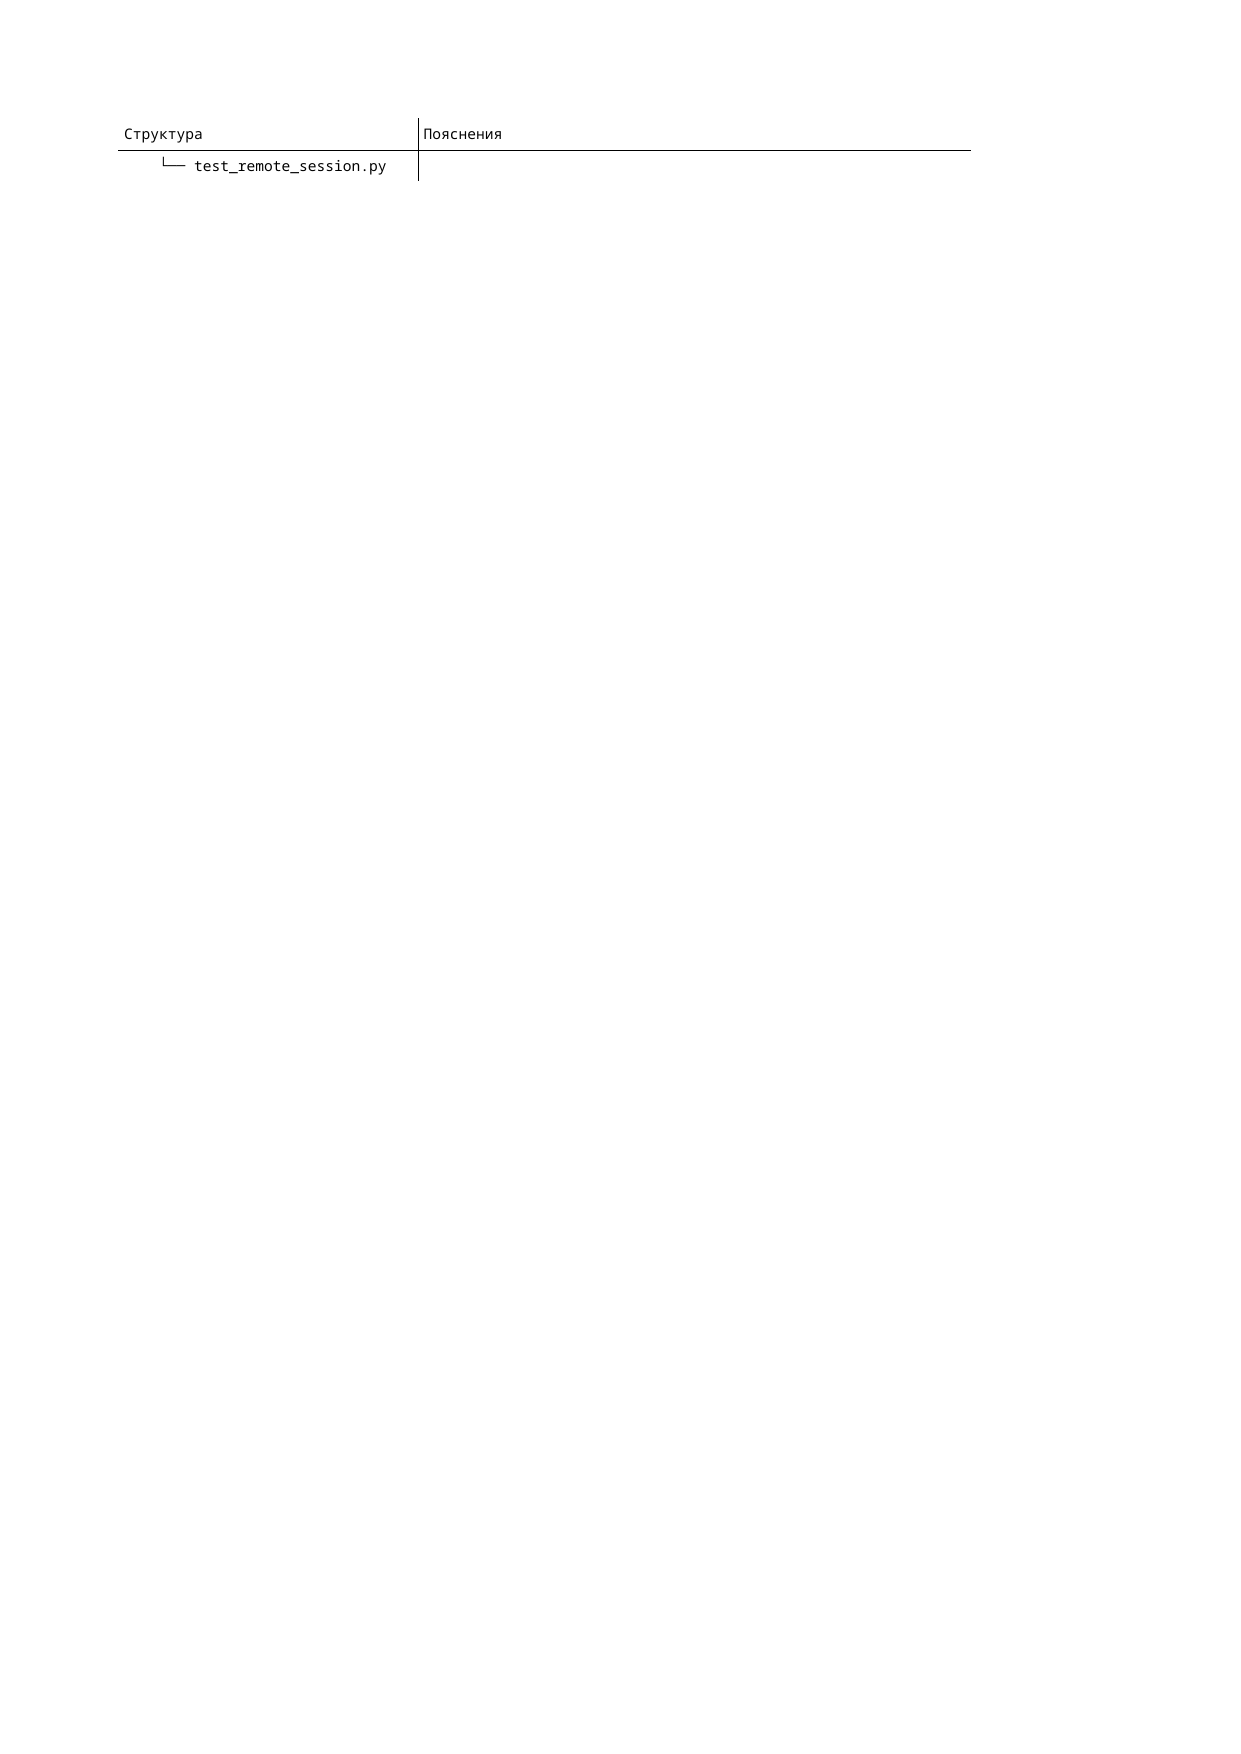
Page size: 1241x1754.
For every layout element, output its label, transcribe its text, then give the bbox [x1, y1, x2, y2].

table_header Структура [118, 118, 418, 149]
table_header Пояснения [419, 118, 971, 149]
table_cell └── test_remote_session.py [118, 151, 418, 181]
table_cell [419, 151, 971, 181]
